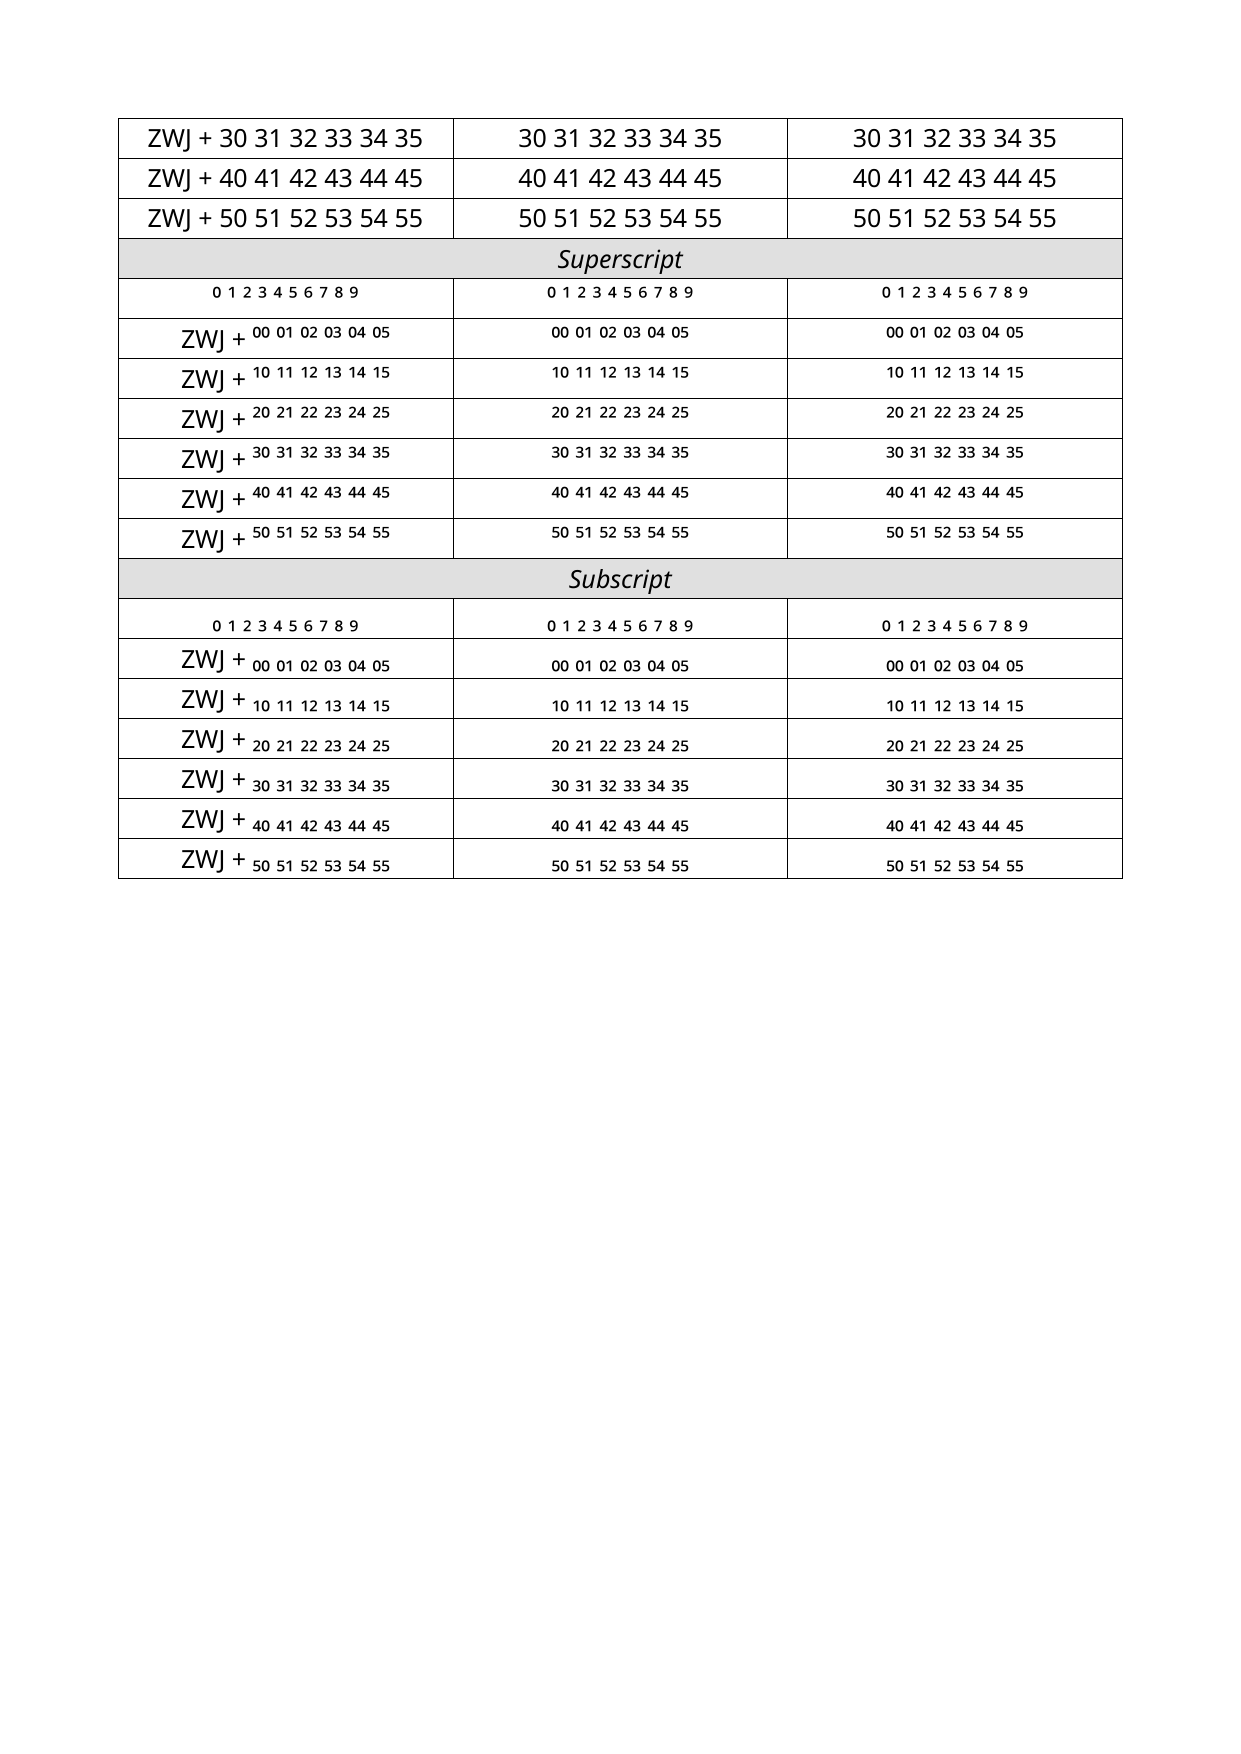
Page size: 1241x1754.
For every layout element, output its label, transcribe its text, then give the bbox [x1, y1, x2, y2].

table_cell ‍₃₀ ‍₃₁ ‍₃₂ ‍₃₃ ‍₃₄ ‍₃₅ [454, 759, 787, 798]
table_cell ‍⁰⁰ ‍⁰¹ ‍⁰² ‍⁰³ ‍⁰⁴ ‍⁰⁵ [788, 319, 1122, 358]
table_cell ZWJ + 30 31 32 33 34 35 [119, 119, 453, 158]
table_header Superscript [119, 239, 1122, 278]
table_cell ‍₃₀ ‍₃₁ ‍₃₂ ‍₃₃ ‍₃₄ ‍₃₅ [788, 759, 1122, 798]
table_cell ZWJ + ₂₀ ₂₁ ₂₂ ₂₃ ₂₄ ₂₅ [119, 719, 453, 758]
table_cell ₀ ₁ ₂ ₃ ₄ ₅ ₆ ₇ ₈ ₉ [119, 599, 453, 638]
table_cell ZWJ + ₄₀ ₄₁ ₄₂ ₄₃ ₄₄ ₄₅ [119, 799, 453, 838]
table_cell ₀ ₁ ₂ ₃ ₄ ₅ ₆ ₇ ₈ ₉ [788, 599, 1122, 638]
table_cell ZWJ + ³⁰ ³¹ ³² ³³ ³⁴ ³⁵ [119, 439, 453, 478]
table_cell ‍30 ‍31 ‍32 ‍33 ‍34 ‍35 [788, 119, 1122, 158]
table_cell ‍¹⁰ ‍¹¹ ‍¹² ‍¹³ ‍¹⁴ ‍¹⁵ [788, 359, 1122, 398]
table_cell ZWJ + ⁰⁰ ⁰¹ ⁰² ⁰³ ⁰⁴ ⁰⁵ [119, 319, 453, 358]
table_cell ‍₀₀ ‍₀₁ ‍₀₂ ‍₀₃ ‍₀₄ ‍₀₅ [454, 639, 787, 678]
table_cell ZWJ + ⁴⁰ ⁴¹ ⁴² ⁴³ ⁴⁴ ⁴⁵ [119, 479, 453, 518]
table_cell ZWJ + ₅₀ ₅₁ ₅₂ ₅₃ ₅₄ ₅₅ [119, 839, 453, 878]
table_cell ZWJ + ²⁰ ²¹ ²² ²³ ²⁴ ²⁵ [119, 399, 453, 438]
table_header Subscript [119, 559, 1122, 598]
table_cell ZWJ + ₀₀ ₀₁ ₀₂ ₀₃ ₀₄ ₀₅ [119, 639, 453, 678]
table_cell ‍₄₀ ‍₄₁ ‍₄₂ ‍₄₃ ‍₄₄ ‍₄₅ [788, 799, 1122, 838]
table_cell ‍³⁰ ‍³¹ ‍³² ‍³³ ‍³⁴ ‍³⁵ [454, 439, 787, 478]
table_cell ⁰ ¹ ² ³ ⁴ ⁵ ⁶ ⁷ ⁸ ⁹ [454, 279, 787, 318]
table_cell ⁰ ¹ ² ³ ⁴ ⁵ ⁶ ⁷ ⁸ ⁹ [788, 279, 1122, 318]
table_cell ‍⁵⁰ ‍⁵¹ ‍⁵² ‍⁵³ ‍⁵⁴ ‍⁵⁵ [788, 519, 1122, 558]
table_cell ‍⁴⁰ ‍⁴¹ ‍⁴² ‍⁴³ ‍⁴⁴ ‍⁴⁵ [454, 479, 787, 518]
table_cell ‍²⁰ ‍²¹ ‍²² ‍²³ ‍²⁴ ‍²⁵ [788, 399, 1122, 438]
table_cell ZWJ + ₃₀ ₃₁ ₃₂ ₃₃ ₃₄ ₃₅ [119, 759, 453, 798]
table_cell ‍40 ‍41 ‍42 ‍43 ‍44 ‍45 [788, 159, 1122, 198]
table_cell ‍⁵⁰ ‍⁵¹ ‍⁵² ‍⁵³ ‍⁵⁴ ‍⁵⁵ [454, 519, 787, 558]
table_cell ‍¹⁰ ‍¹¹ ‍¹² ‍¹³ ‍¹⁴ ‍¹⁵ [454, 359, 787, 398]
table_cell ‍₅₀ ‍₅₁ ‍₅₂ ‍₅₃ ‍₅₄ ‍₅₅ [454, 839, 787, 878]
table_cell ZWJ + ⁵⁰ ⁵¹ ⁵² ⁵³ ⁵⁴ ⁵⁵ [119, 519, 453, 558]
table_cell ‍₁₀ ‍₁₁ ‍₁₂ ‍₁₃ ‍₁₄ ‍₁₅ [454, 679, 787, 718]
table_cell ‍₄₀ ‍₄₁ ‍₄₂ ‍₄₃ ‍₄₄ ‍₄₅ [454, 799, 787, 838]
table_cell ‍₂₀ ‍₂₁ ‍₂₂ ‍₂₃ ‍₂₄ ‍₂₅ [454, 719, 787, 758]
table_cell ⁰ ¹ ² ³ ⁴ ⁵ ⁶ ⁷ ⁸ ⁹ [119, 279, 453, 318]
table_cell ZWJ + 50 51 52 53 54 55 [119, 199, 453, 238]
table_cell ZWJ + ¹⁰ ¹¹ ¹² ¹³ ¹⁴ ¹⁵ [119, 359, 453, 398]
table_cell ‍₀₀ ‍₀₁ ‍₀₂ ‍₀₃ ‍₀₄ ‍₀₅ [788, 639, 1122, 678]
table_cell ‍⁰⁰ ‍⁰¹ ‍⁰² ‍⁰³ ‍⁰⁴ ‍⁰⁵ [454, 319, 787, 358]
table_cell ‍30 ‍31 ‍32 ‍33 ‍34 ‍35 [454, 119, 787, 158]
table_cell ‍₁₀ ‍₁₁ ‍₁₂ ‍₁₃ ‍₁₄ ‍₁₅ [788, 679, 1122, 718]
table_cell ‍³⁰ ‍³¹ ‍³² ‍³³ ‍³⁴ ‍³⁵ [788, 439, 1122, 478]
table_cell ₀ ₁ ₂ ₃ ₄ ₅ ₆ ₇ ₈ ₉ [454, 599, 787, 638]
table_cell ‍50 ‍51 ‍52 ‍53 ‍54 ‍55 [454, 199, 787, 238]
table_cell ‍₂₀ ‍₂₁ ‍₂₂ ‍₂₃ ‍₂₄ ‍₂₅ [788, 719, 1122, 758]
table_cell ‍40 ‍41 ‍42 ‍43 ‍44 ‍45 [454, 159, 787, 198]
table_cell ‍⁴⁰ ‍⁴¹ ‍⁴² ‍⁴³ ‍⁴⁴ ‍⁴⁵ [788, 479, 1122, 518]
table_cell ‍50 ‍51 ‍52 ‍53 ‍54 ‍55 [788, 199, 1122, 238]
table_cell ‍²⁰ ‍²¹ ‍²² ‍²³ ‍²⁴ ‍²⁵ [454, 399, 787, 438]
table_cell ‍₅₀ ‍₅₁ ‍₅₂ ‍₅₃ ‍₅₄ ‍₅₅ [788, 839, 1122, 878]
table_cell ZWJ + 40 41 42 43 44 45 [119, 159, 453, 198]
table_cell ZWJ + ₁₀ ₁₁ ₁₂ ₁₃ ₁₄ ₁₅ [119, 679, 453, 718]
